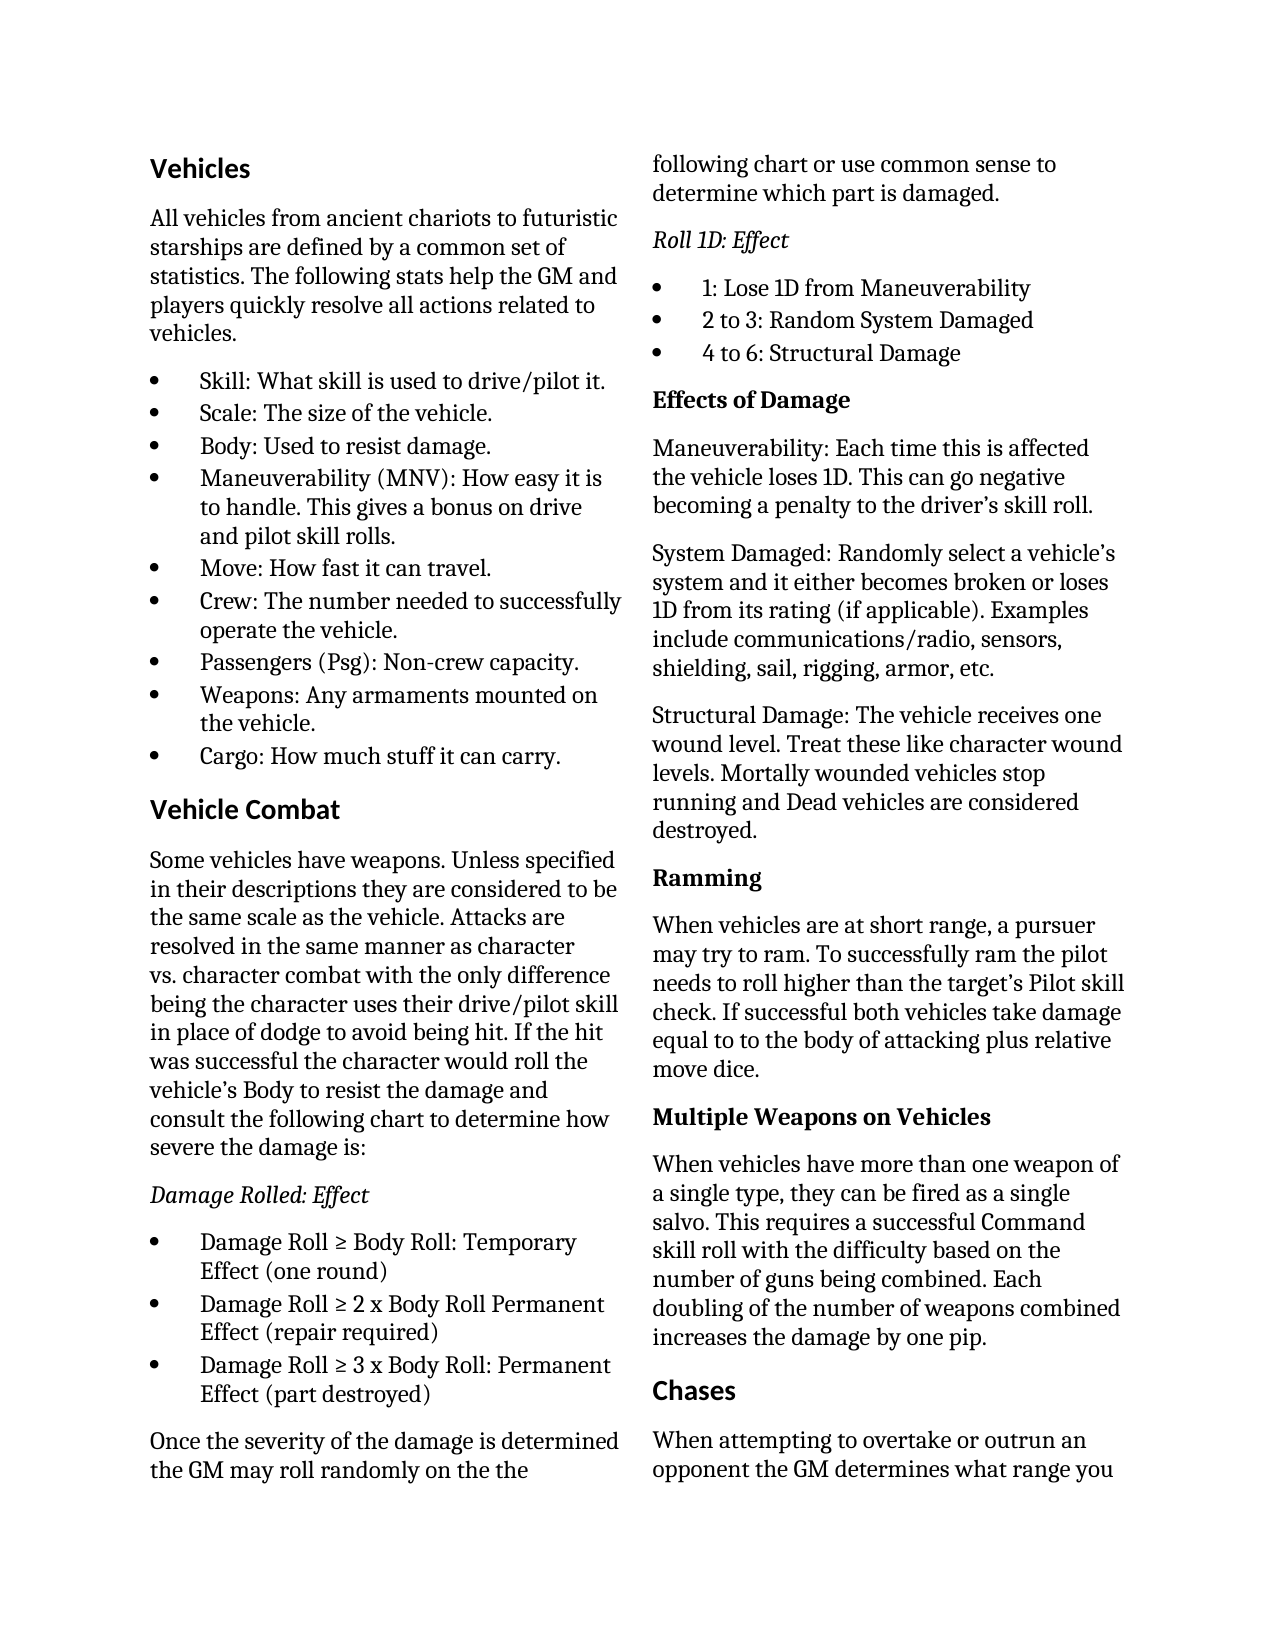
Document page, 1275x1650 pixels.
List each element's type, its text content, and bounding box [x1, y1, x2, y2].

text All vehicles from ancient chariots to futuristic starships are defined by a common set of statistics. The following stats help the GM and players quickly resolve all actions related to vehicles. [150, 204, 622, 348]
list Damage Roll ≥ Body Roll: Temporary Effect (one round) [150, 1228, 622, 1286]
text following chart or use common sense to determine which part is damaged. [652, 150, 1125, 207]
list Crew: The number needed to successfully operate the vehicle. [150, 587, 622, 644]
text System Damaged: Randomly select a vehicle’s system and it either becomes broken or loses 1D from its rating (if applicable). Examples include communications/radio, sensors, shielding, sail, rigging, armor, etc. [652, 539, 1125, 682]
list Passengers (Psg): Non-crew capacity. [150, 648, 622, 677]
list Scale: The size of the vehicle. [150, 399, 622, 428]
list 4 to 6: Structural Damage [652, 339, 1125, 367]
text Maneuverability: Each time this is affected the vehicle loses 1D. This can go negative becoming a penalty to the driver’s skill roll. [652, 434, 1125, 520]
text When attempting to overtake or outrun an opponent the GM determines what range you [652, 1426, 1125, 1484]
subtitle Chases [652, 1372, 1125, 1408]
text When vehicles are at short range, a pursuer may try to ram. To successfully ram the pilot needs to roll higher than the target’s Pilot skill check. If successful both vehicles take damage equal to to the body of attacking plus relative move dice. [652, 911, 1125, 1084]
text Multiple Weapons on Vehicles [652, 1102, 1125, 1131]
text When vehicles have more than one weapon of a single type, they can be fired as a single salvo. This requires a successful Command skill roll with the difficulty based on the number of guns being combined. Each doubling of the number of weapons combined increases the damage by one pip. [652, 1150, 1125, 1351]
text Some vehicles have weapons. Unless specified in their descriptions they are considered to be the same scale as the vehicle. Attacks are resolved in the same manner as character vs. character combat with the only difference being the character uses their drive/pilot skill in place of dodge to avoid being hit. If the hit was successful the character would roll the vehicle’s Body to resist the damage and consult the following chart to determine how severe the damage is: [150, 846, 622, 1162]
text Roll 1D: Effect [652, 226, 1125, 255]
list Skill: What skill is used to drive/pilot it. [150, 367, 622, 396]
list Damage Roll ≥ 3 x Body Roll: Permanent Effect (part destroyed) [150, 1351, 622, 1408]
list Maneuverability (MNV): How easy it is to handle. This gives a bonus on drive and pilot skill rolls. [150, 464, 622, 551]
text Effects of Damage [652, 386, 1125, 415]
list Damage Roll ≥ 2 x Body Roll Permanent Effect (repair required) [150, 1289, 622, 1347]
list Body: Used to resist damage. [150, 432, 622, 461]
text Structural Damage: The vehicle receives one wound level. Treat these like character wound levels. Mortally wounded vehicles stop running and Dead vehicles are considered destroyed. [652, 701, 1125, 845]
subtitle Vehicle Combat [150, 791, 622, 827]
list 1: Lose 1D from Maneuverability [652, 274, 1125, 302]
text Once the severity of the damage is determined the GM may roll randomly on the the [150, 1427, 622, 1484]
list Move: How fast it can travel. [150, 554, 622, 583]
text Damage Rolled: Effect [150, 1181, 622, 1209]
list 2 to 3: Random System Damaged [652, 306, 1125, 335]
subtitle Vehicles [150, 150, 622, 186]
list Cargo: How much stuff it can carry. [150, 742, 622, 771]
list Weapons: Any armaments mounted on the vehicle. [150, 681, 622, 738]
text Ramming [652, 864, 1125, 892]
